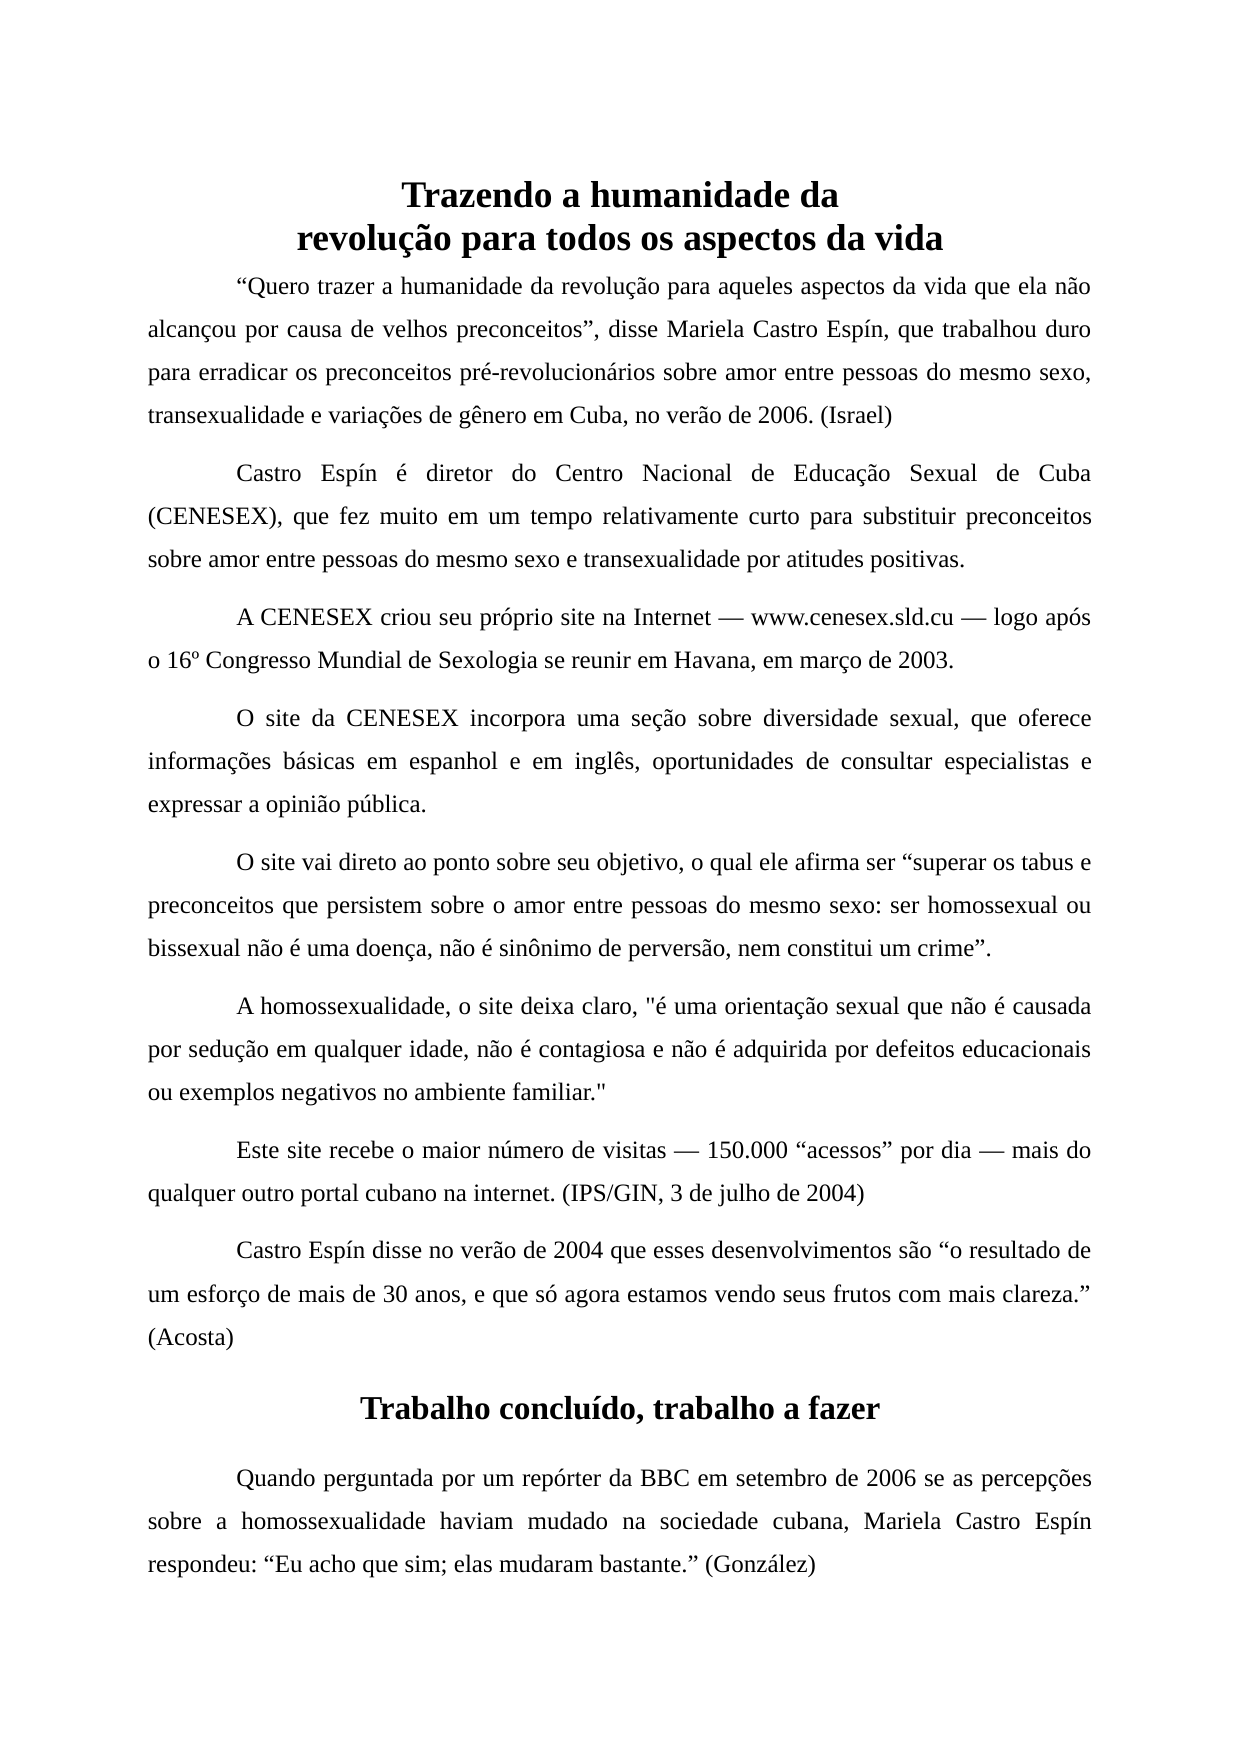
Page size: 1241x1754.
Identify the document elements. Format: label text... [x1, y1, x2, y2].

text Este site recebe o maior número de visitas — 150.000 “acessos” por dia — mais do qualquer outro portal cubano na internet. (IPS/GIN, 3 de julho de 2004) [148, 1135, 1093, 1207]
text A homossexualidade, o site deixa claro, "é uma orientação sexual que não é causada por sedução em qualquer idade, não é contagiosa e não é adquirida por defeitos educacionais ou exemplos negativos no ambiente familiar." [148, 991, 1093, 1106]
text Quando perguntada por um repórter da BBC em setembro de 2006 se as percepções sobre a homossexualidade haviam mudado na sociedade cubana, Mariela Castro Espín respondeu: “Eu acho que sim; elas mudaram bastante.” (González) [148, 1463, 1093, 1578]
text Castro Espín disse no verão de 2004 que esses desenvolvimentos são “o resultado de um esforço de mais de 30 anos, e que só agora estamos vendo seus frutos com mais clareza.” (Acosta) [148, 1236, 1093, 1351]
text Castro Espín é diretor do Centro Nacional de Educação Sexual de Cuba (CENESEX), que fez muito em um tempo relativamente curto para substituir preconceitos sobre amor entre pessoas do mesmo sexo e transexualidade por atitudes positivas. [148, 458, 1093, 573]
text O site vai direto ao ponto sobre seu objetivo, o qual ele afirma ser “superar os tabus e preconceitos que persistem sobre o amor entre pessoas do mesmo sexo: ser homossexual ou bissexual não é uma doença, não é sinônimo de perversão, nem constitui um crime”. [148, 847, 1093, 962]
text “Quero trazer a humanidade da revolução para aqueles aspectos da vida que ela não alcançou por causa de velhos preconceitos”, disse Mariela Castro Espín, que trabalhou duro para erradicar os preconceitos pré-revolucionários sobre amor entre pessoas do mesmo sexo, transexualidade e variações de gênero em Cuba, no verão de 2006. (Israel) [148, 271, 1093, 429]
text O site da CENESEX incorpora uma seção sobre diversidade sexual, que oferece informações básicas em espanhol e em inglês, oportunidades de consultar especialistas e expressar a opinião pública. [148, 703, 1093, 818]
subtitle Trabalho concluído, trabalho a fazer [148, 1388, 1093, 1427]
subtitle Trazendo a humanidade da revolução para todos os aspectos da vida [148, 172, 1093, 259]
text A CENESEX criou seu próprio site na Internet — www.cenesex.sld.cu — logo após o 16º Congresso Mundial de Sexologia se reunir em Havana, em março de 2003. [148, 602, 1093, 674]
